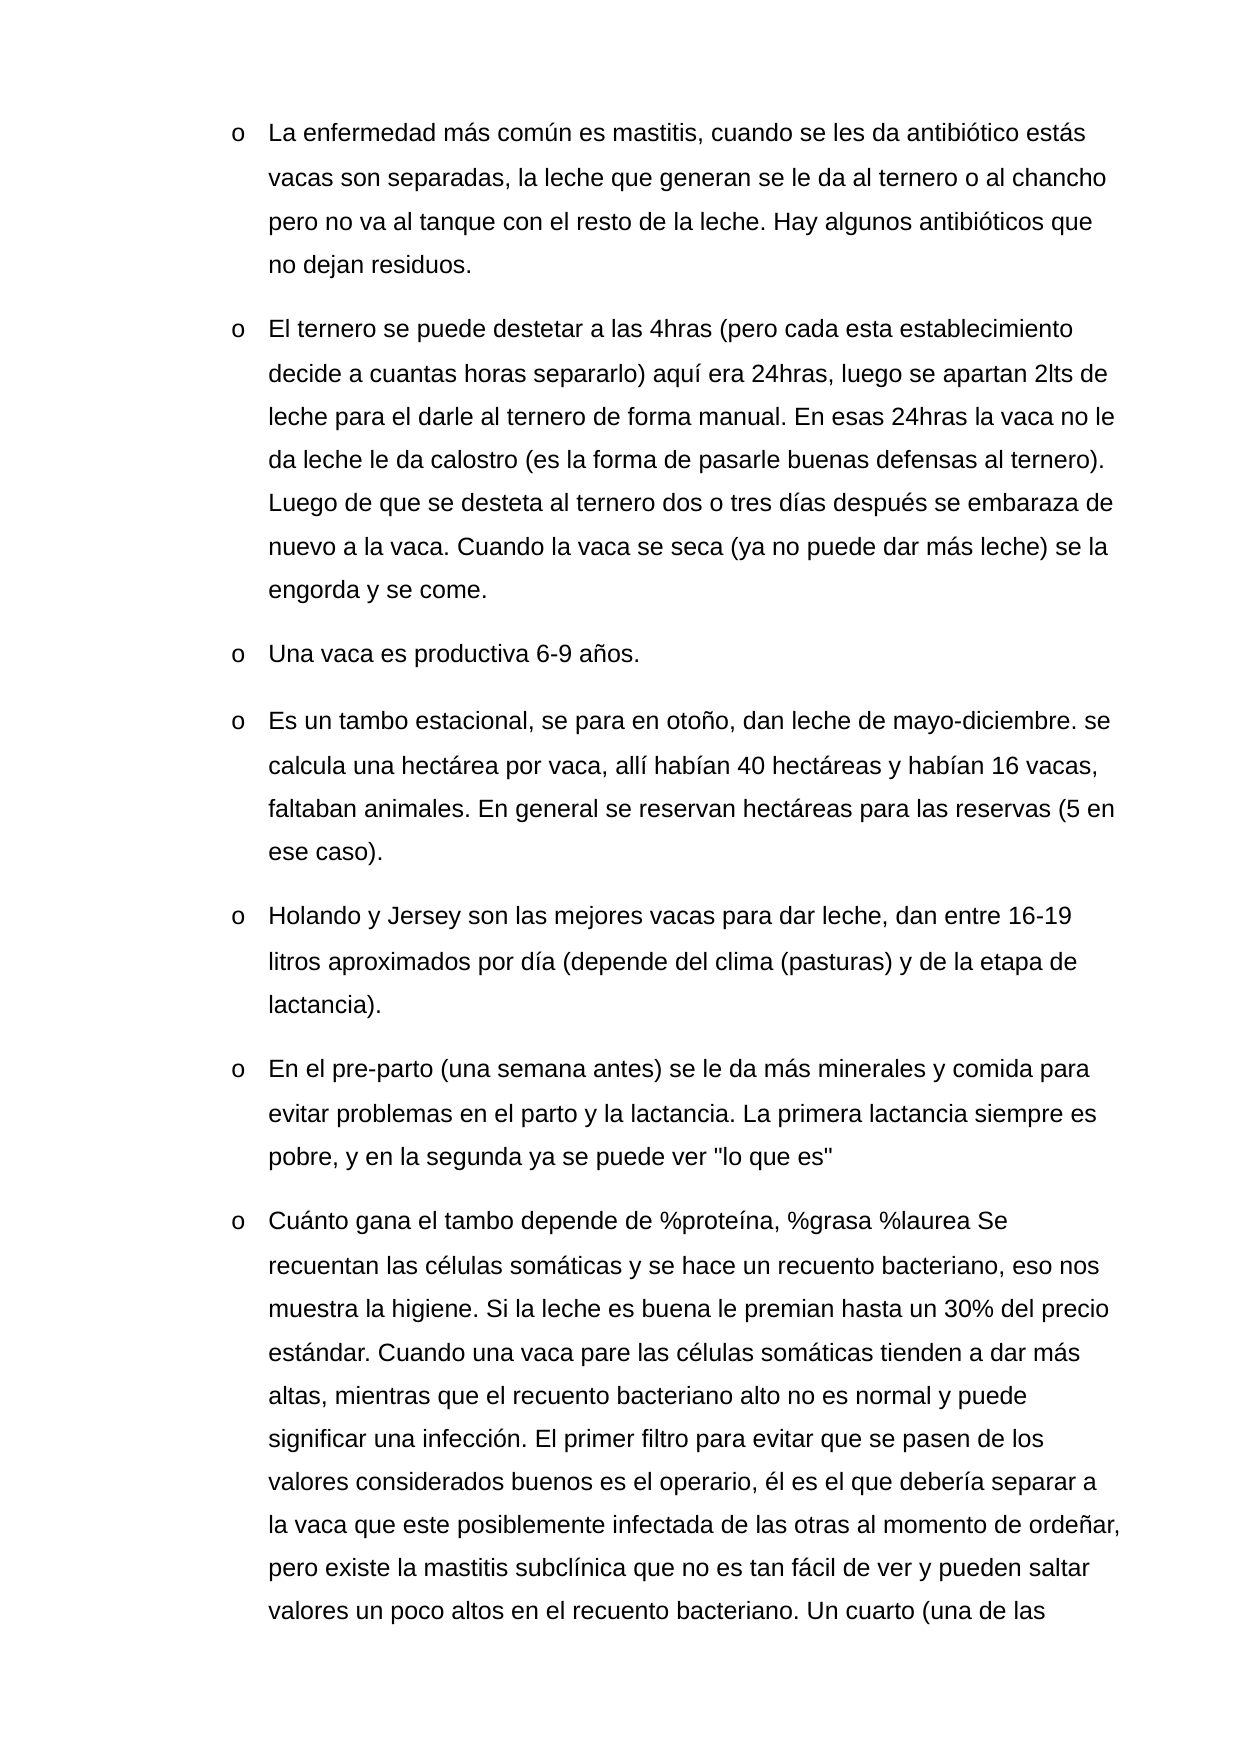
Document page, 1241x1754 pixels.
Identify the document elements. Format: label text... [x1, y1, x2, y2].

list Cuánto gana el tambo depende de %proteína, %grasa %laurea Se recuentan las células somáticas y se hace un recuento bacteriano, eso nos muestra la higiene. Si la leche es buena le premian hasta un 30% del precio estándar. Cuando una vaca pare las células somáticas tienden a dar más altas, mientras que el recuento bacteriano alto no es normal y puede significar una infección. El primer filtro para evitar que se pasen de los valores considerados buenos es el operario, él es el que debería separar a la vaca que este posiblemente infectada de las otras al momento de ordeñar, pero existe la mastitis subclínica que no es tan fácil de ver y pueden saltar valores un poco altos en el recuento bacteriano. Un cuarto (una de las [231, 1206, 1122, 1625]
list La enfermedad más común es mastitis, cuando se les da antibiótico estás vacas son separadas, la leche que generan se le da al ternero o al chancho pero no va al tanque con el resto de la leche. Hay algunos antibióticos que no dejan residuos. [231, 118, 1122, 278]
list Una vaca es productiva 6-9 años. [231, 638, 1122, 669]
list Es un tambo estacional, se para en otoño, dan leche de mayo-diciembre. se calcula una hectárea por vaca, allí habían 40 hectáreas y habían 16 vacas, faltaban animales. En general se reservan hectáreas para las reservas (5 en ese caso). [231, 706, 1122, 866]
list Holando y Jersey son las mejores vacas para dar leche, dan entre 16-19 litros aproximados por día (depende del clima (pasturas) y de la etapa de lactancia). [231, 901, 1122, 1018]
list En el pre-parto (una semana antes) se le da más minerales y comida para evitar problemas en el parto y la lactancia. La primera lactancia siempre es pobre, y en la segunda ya se puede ver "lo que es" [231, 1054, 1122, 1171]
list El ternero se puede destetar a las 4hras (pero cada esta establecimiento decide a cuantas horas separarlo) aquí era 24hras, luego se apartan 2lts de leche para el darle al ternero de forma manual. En esas 24hras la vaca no le da leche le da calostro (es la forma de pasarle buenas defensas al ternero). Luego de que se desteta al ternero dos o tres días después se embaraza de nuevo a la vaca. Cuando la vaca se seca (ya no puede dar más leche) se la engorda y se come. [231, 314, 1122, 603]
